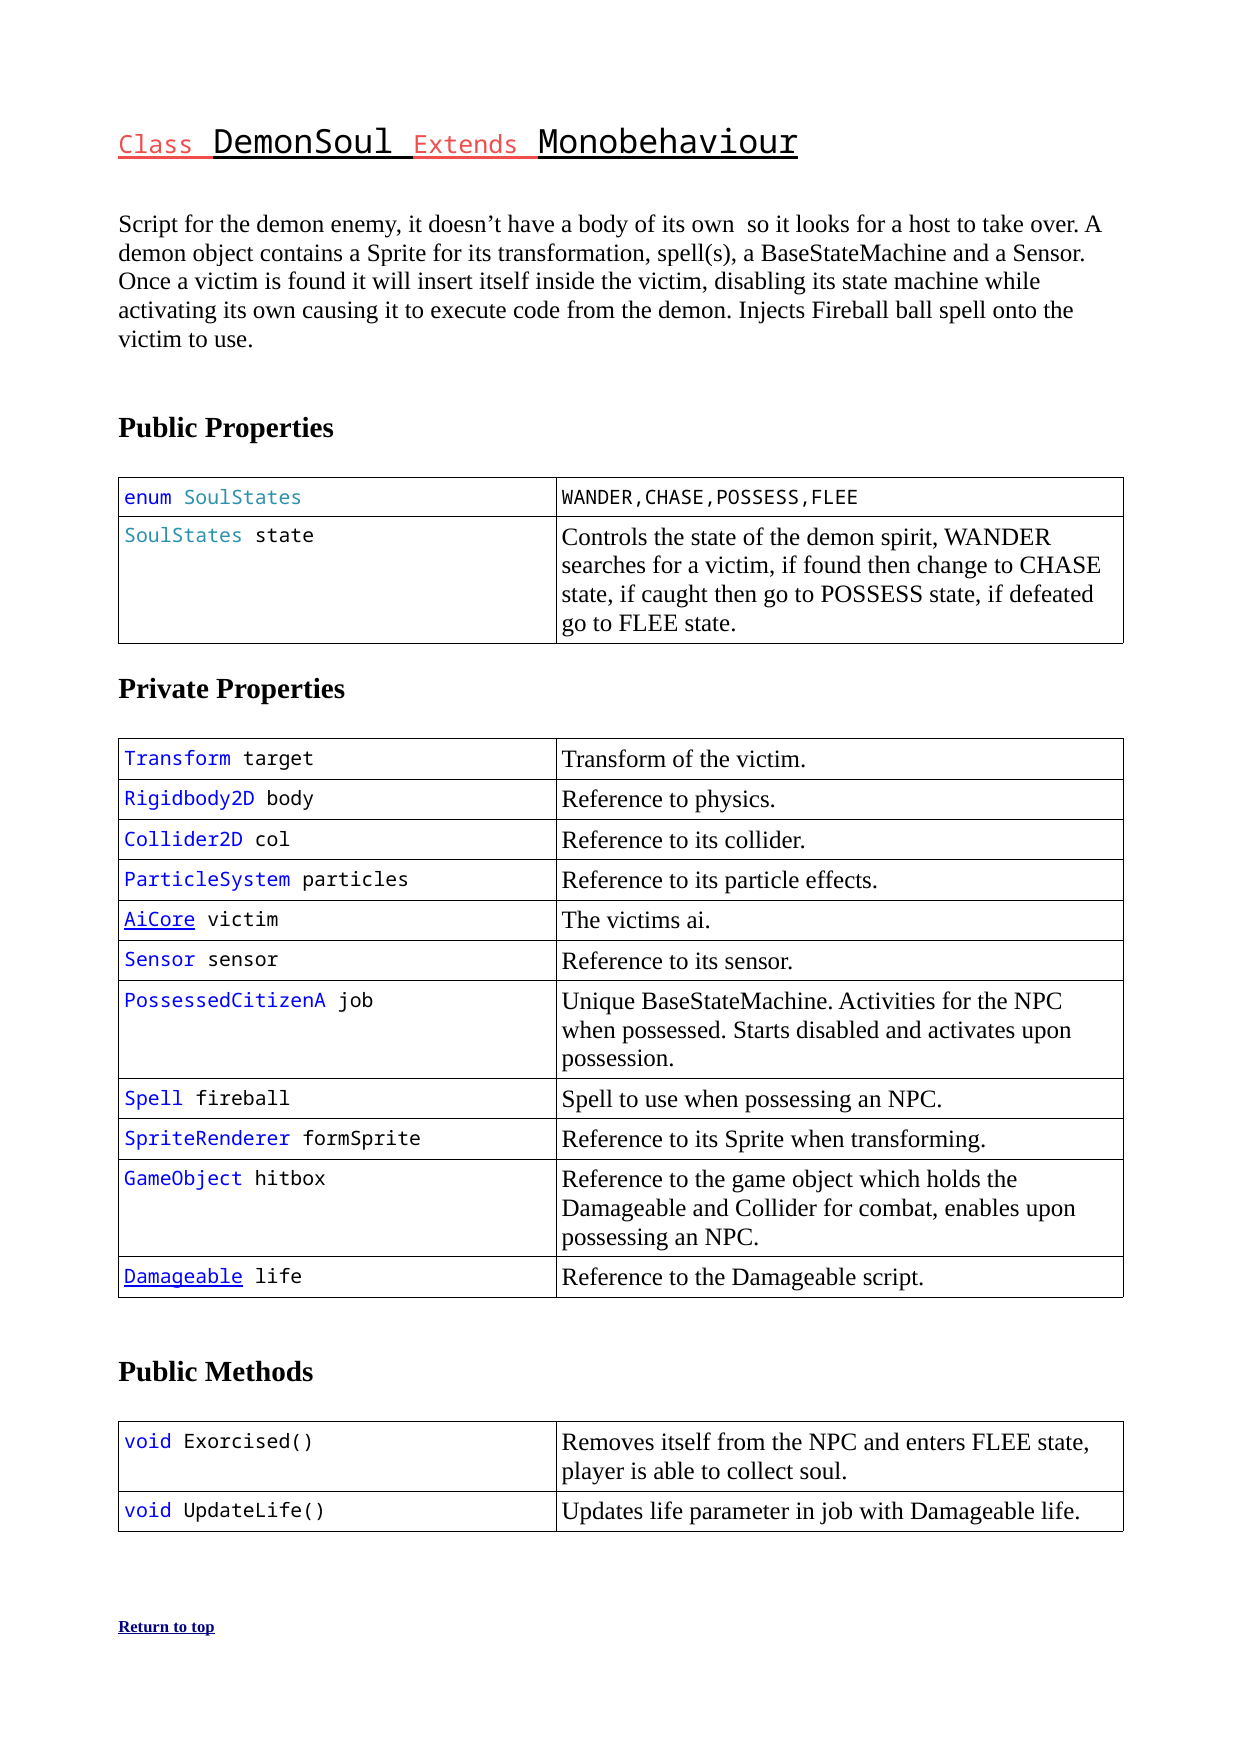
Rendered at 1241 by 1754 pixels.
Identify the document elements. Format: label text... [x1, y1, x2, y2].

text Once a victim is found it will insert itself inside the victim, disabling its state machine while activating its own causing it to execute code from the demon. Injects Fireball ball spell onto the victim to use. [118, 266, 1122, 353]
table_cell Sensor sensor [119, 941, 556, 980]
table_cell Reference to the Damageable script. [557, 1257, 1123, 1297]
text Private Properties [118, 671, 1122, 705]
table_header void Exorcised() [119, 1422, 556, 1491]
table_cell Reference to its collider. [557, 820, 1123, 859]
table_cell Updates life parameter in job with Damageable life. [557, 1492, 1123, 1531]
table_cell Spell fireball [119, 1079, 556, 1118]
table_cell ParticleSystem particles [119, 860, 556, 899]
table_cell Controls the state of the demon spirit, WANDER searches for a victim, if found then change to CHASE state, if caught then go to POSSESS state, if defeated go to FLEE state. [557, 517, 1123, 642]
table_header enum SoulStates [119, 478, 556, 516]
table_cell Reference to the game object which holds the Damageable and Collider for combat, enables upon possessing an NPC. [557, 1160, 1123, 1256]
table_cell Collider2D col [119, 820, 556, 859]
table_header Transform of the victim. [557, 739, 1123, 779]
table_cell Spell to use when possessing an NPC. [557, 1079, 1123, 1118]
text Public Methods [118, 1354, 1122, 1388]
table_cell Damageable life [119, 1257, 556, 1297]
text Public Properties [118, 410, 1122, 444]
table_cell GameObject hitbox [119, 1160, 556, 1256]
table_cell SoulStates state [119, 517, 556, 642]
table_cell Reference to its particle effects. [557, 860, 1123, 899]
table_header Removes itself from the NPC and enters FLEE state, player is able to collect soul. [557, 1422, 1123, 1491]
table_cell Reference to its sensor. [557, 941, 1123, 980]
table_cell Rigidbody2D body [119, 780, 556, 819]
table_cell Reference to its Sprite when transforming. [557, 1119, 1123, 1159]
text Script for the demon enemy, it doesn’t have a body of its own so it looks for a host to take over. A demon object contains a Sprite for its transformation, spell(s), a BaseStateMachine and a Sensor. [118, 209, 1122, 266]
table_cell Unique BaseStateMachine. Activities for the NPC when possessed. Starts disabled and activates upon possession. [557, 981, 1123, 1078]
table_cell The victims ai. [557, 901, 1123, 940]
table_header WANDER,CHASE,POSSESS,FLEE [557, 478, 1123, 516]
text Class DemonSoul Extends Monobehaviour [118, 118, 1122, 163]
table_cell void UpdateLife() [119, 1492, 556, 1531]
table_header Transform target [119, 739, 556, 779]
table_cell Reference to physics. [557, 780, 1123, 819]
table_cell SpriteRenderer formSprite [119, 1119, 556, 1159]
table_cell PossessedCitizenA job [119, 981, 556, 1078]
table_cell AiCore victim [119, 901, 556, 940]
